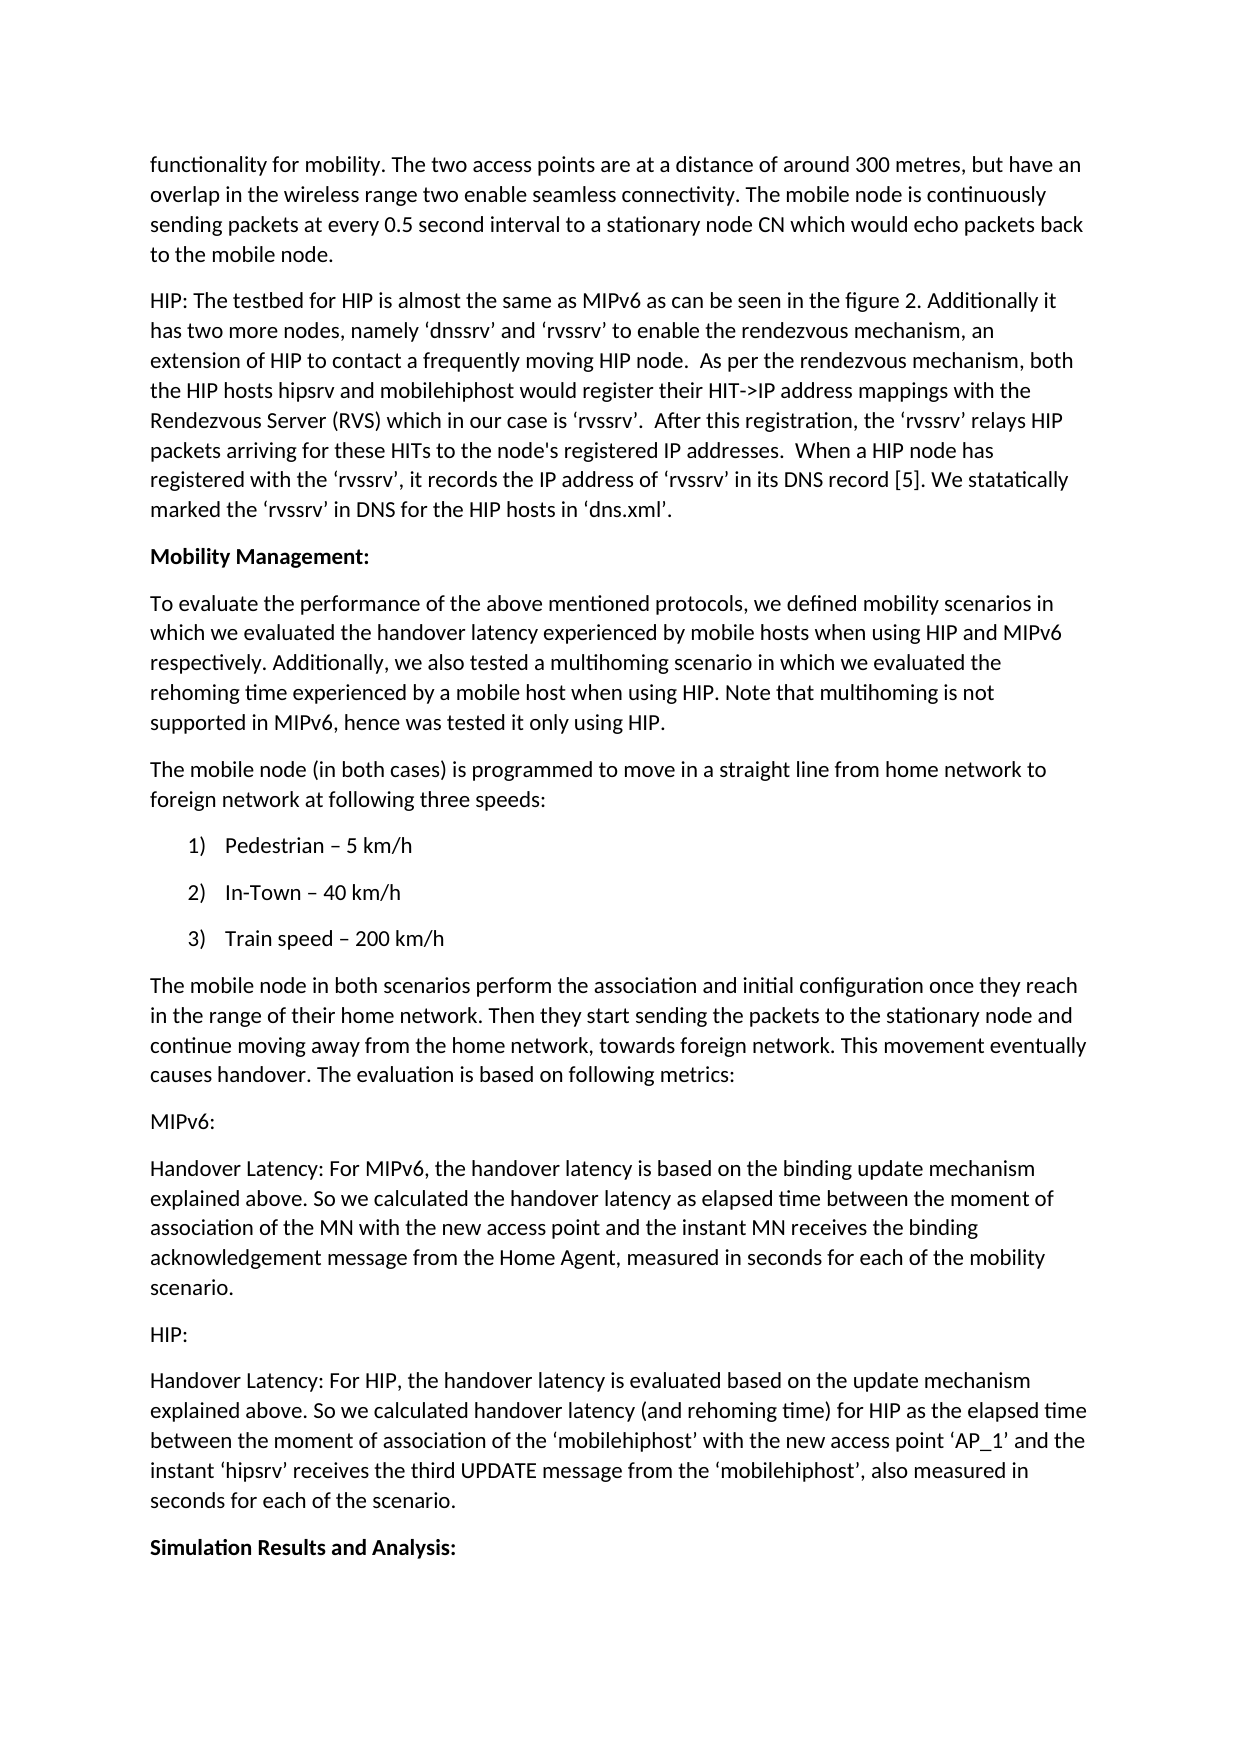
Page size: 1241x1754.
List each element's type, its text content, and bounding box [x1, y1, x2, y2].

text HIP: [150, 1320, 1090, 1348]
text The mobile node in both scenarios perform the association and initial configuration once they reach in the range of their home network. Then they start sending the packets to the stationary node and continue moving away from the home network, towards foreign network. This movement eventually causes handover. The evaluation is based on following metrics: [150, 971, 1090, 1089]
list Train speed – 200 km/h [187, 924, 1090, 952]
text The mobile node (in both cases) is programmed to move in a straight line from home network to foreign network at following three speeds: [150, 755, 1090, 813]
list In-Town – 40 km/h [187, 878, 1090, 906]
text Simulation Results and Analysis: [150, 1533, 1090, 1561]
text functionality for mobility. The two access points are at a distance of around 300 metres, but have an overlap in the wireless range two enable seamless connectivity. The mobile node is continuously sending packets at every 0.5 second interval to a stationary node CN which would echo packets back to the mobile node. [150, 150, 1090, 268]
text Handover Latency: For HIP, the handover latency is evaluated based on the update mechanism explained above. So we calculated handover latency (and rehoming time) for HIP as the elapsed time between the moment of association of the ‘mobilehiphost’ with the new access point ‘AP_1’ and the instant ‘hipsrv’ receives the third UPDATE message from the ‘mobilehiphost’, also measured in seconds for each of the scenario. [150, 1366, 1090, 1514]
list Pedestrian – 5 km/h [187, 831, 1090, 859]
text Handover Latency: For MIPv6, the handover latency is based on the binding update mechanism explained above. So we calculated the handover latency as elapsed time between the moment of association of the MN with the new access point and the instant MN receives the binding acknowledgement message from the Home Agent, measured in seconds for each of the mobility scenario. [150, 1154, 1090, 1301]
text Mobility Management: [150, 542, 1090, 570]
text To evaluate the performance of the above mentioned protocols, we defined mobility scenarios in which we evaluated the handover latency experienced by mobile hosts when using HIP and MIPv6 respectively. Additionally, we also tested a multihoming scenario in which we evaluated the rehoming time experienced by a mobile host when using HIP. Note that multihoming is not supported in MIPv6, hence was tested it only using HIP. [150, 589, 1090, 736]
text HIP: The testbed for HIP is almost the same as MIPv6 as can be seen in the figure 2. Additionally it has two more nodes, namely ‘dnssrv’ and ‘rvssrv’ to enable the rendezvous mechanism, an extension of HIP to contact a frequently moving HIP node. As per the rendezvous mechanism, both the HIP hosts hipsrv and mobilehiphost would register their HIT->IP address mappings with the Rendezvous Server (RVS) which in our case is ‘rvssrv’. After this registration, the ‘rvssrv’ relays HIP packets arriving for these HITs to the node's registered IP addresses. When a HIP node has registered with the ‘rvssrv’, it records the IP address of ‘rvssrv’ in its DNS record [5]. We statatically marked the ‘rvssrv’ in DNS for the HIP hosts in ‘dns.xml’. [150, 286, 1090, 523]
text MIPv6: [150, 1107, 1090, 1135]
